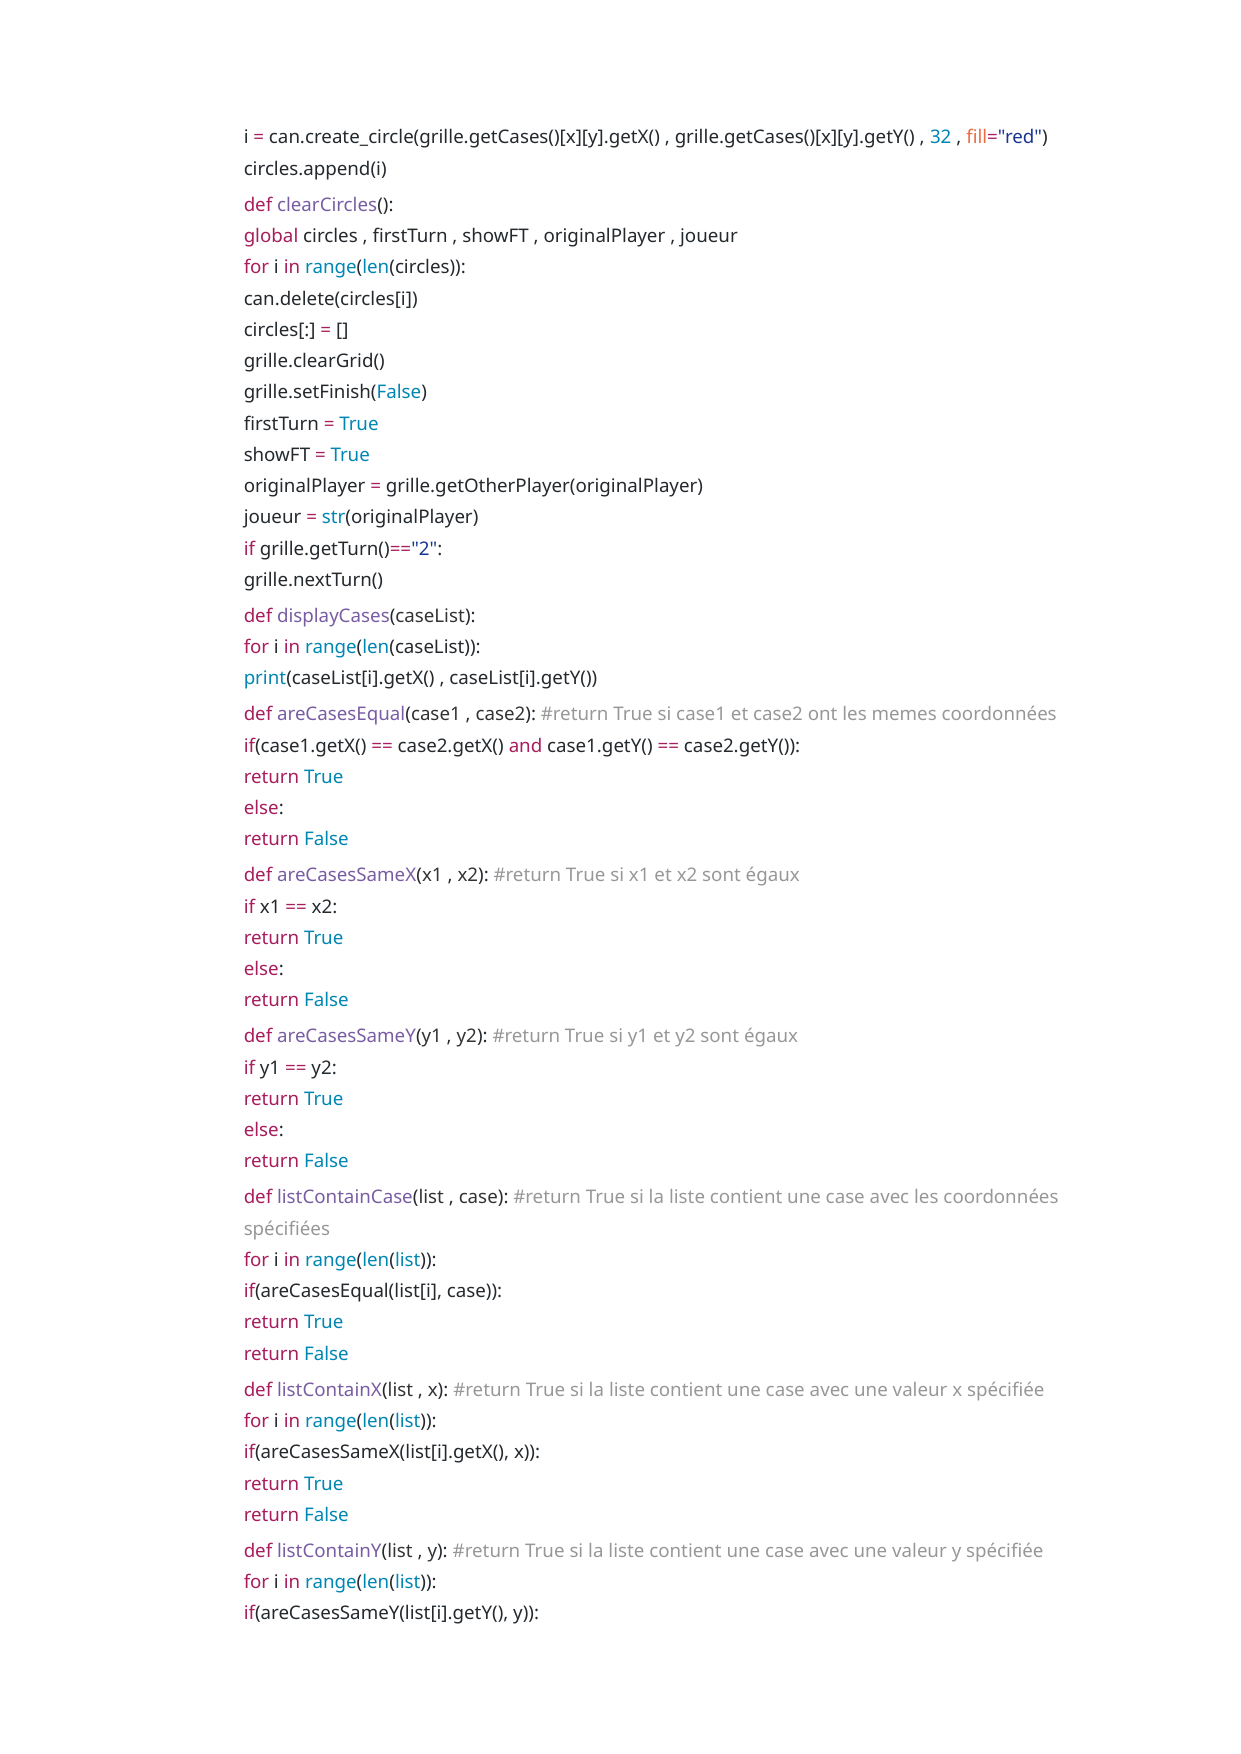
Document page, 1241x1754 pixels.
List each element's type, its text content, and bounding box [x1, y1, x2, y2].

table_cell [118, 1563, 243, 1594]
table_cell [118, 1366, 243, 1370]
table_cell global circles , firstTurn , showFT , originalPlayer , joueur [244, 217, 1122, 248]
table_cell [118, 1080, 243, 1111]
table_cell [118, 1334, 243, 1366]
table_cell def areCasesSameX(x1 , x2): #return True si x1 et x2 sont égaux [244, 856, 1122, 887]
table_cell [118, 856, 243, 887]
table_cell [118, 628, 243, 659]
table_cell [244, 1366, 1122, 1370]
table_cell [244, 690, 1122, 695]
table_cell [118, 758, 243, 789]
table_cell circles[:] = [] [244, 310, 1122, 342]
table_cell [118, 1017, 243, 1048]
table_cell def areCasesEqual(case1 , case2): #return True si case1 et case2 ont les memes coordonnées [244, 695, 1122, 726]
table_cell return False [244, 981, 1122, 1012]
table_cell def clearCircles(): [244, 185, 1122, 217]
table_cell def displayCases(caseList): [244, 596, 1122, 628]
table_cell [118, 695, 243, 726]
table_cell [118, 310, 243, 342]
table_cell if(areCasesSameX(list[i].getX(), x)): [244, 1433, 1122, 1464]
table_cell [118, 1303, 243, 1334]
table_cell return True [244, 758, 1122, 789]
table_cell for i in range(len(circles)): [244, 248, 1122, 279]
table_cell [244, 1012, 1122, 1017]
table_cell for i in range(len(caseList)): [244, 628, 1122, 659]
table_cell [118, 467, 243, 498]
table_cell [244, 181, 1122, 185]
table_cell [118, 279, 243, 310]
table_cell [118, 1012, 243, 1017]
table_cell [118, 373, 243, 404]
table_cell return True [244, 1080, 1122, 1111]
table_cell [118, 560, 243, 592]
table_cell if grille.getTurn()=="2": [244, 529, 1122, 560]
table_cell originalPlayer = grille.getOtherPlayer(originalPlayer) [244, 467, 1122, 498]
table_cell grille.setFinish(False) [244, 373, 1122, 404]
table_cell [118, 149, 243, 181]
table_cell else: [244, 789, 1122, 820]
table_cell [118, 592, 243, 596]
table_cell [118, 851, 243, 856]
table_cell [118, 1111, 243, 1142]
table_cell [118, 820, 243, 851]
table_cell else: [244, 950, 1122, 981]
table_cell [118, 596, 243, 628]
table_cell [118, 1142, 243, 1173]
table_cell for i in range(len(list)): [244, 1241, 1122, 1272]
table_cell return False [244, 1495, 1122, 1527]
table_cell else: [244, 1111, 1122, 1142]
table_cell can.delete(circles[i]) [244, 279, 1122, 310]
table_cell if y1 == y2: [244, 1048, 1122, 1079]
table_cell [118, 1241, 243, 1272]
table_cell [118, 1272, 243, 1303]
table_cell [244, 592, 1122, 596]
table_cell [118, 659, 243, 690]
table_cell [118, 981, 243, 1012]
table_cell [118, 217, 243, 248]
table_cell if(areCasesEqual(list[i], case)): [244, 1272, 1122, 1303]
table_cell def listContainY(list , y): #return True si la liste contient une case avec une valeur y spécifiée [244, 1531, 1122, 1563]
table_cell [118, 919, 243, 950]
table_cell [118, 185, 243, 217]
table_cell if(areCasesSameY(list[i].getY(), y)): [244, 1594, 1122, 1625]
table_cell def listContainCase(list , case): #return True si la liste contient une case avec les coordonnées spécifiées [244, 1178, 1122, 1241]
table_cell [118, 1402, 243, 1433]
table_cell [118, 342, 243, 373]
table_cell return True [244, 919, 1122, 950]
table_cell circles.append(i) [244, 149, 1122, 181]
table_cell [244, 851, 1122, 856]
table_cell def listContainX(list , x): #return True si la liste contient une case avec une valeur x spécifiée [244, 1370, 1122, 1402]
table_cell showFT = True [244, 435, 1122, 467]
table_cell [118, 404, 243, 435]
table_cell [118, 529, 243, 560]
table_cell [118, 248, 243, 279]
table_cell [118, 1173, 243, 1178]
table_cell return False [244, 1334, 1122, 1366]
table_cell [244, 1527, 1122, 1531]
table_cell return False [244, 820, 1122, 851]
table_cell if(case1.getX() == case2.getX() and case1.getY() == case2.getY()): [244, 726, 1122, 757]
table_cell [118, 181, 243, 185]
table_cell grille.nextTurn() [244, 560, 1122, 592]
table_cell [118, 1178, 243, 1241]
table_cell joueur = str(originalPlayer) [244, 498, 1122, 529]
table_cell firstTurn = True [244, 404, 1122, 435]
table_cell [118, 789, 243, 820]
table_cell [118, 1594, 243, 1625]
table_cell [118, 1495, 243, 1527]
table_cell print(caseList[i].getX() , caseList[i].getY()) [244, 659, 1122, 690]
table_cell [118, 1464, 243, 1495]
table_cell [118, 435, 243, 467]
table_cell [118, 1370, 243, 1402]
table_cell [118, 690, 243, 695]
table_cell [118, 1433, 243, 1464]
table_cell [118, 118, 243, 149]
table_cell return False [244, 1142, 1122, 1173]
table_cell grille.clearGrid() [244, 342, 1122, 373]
table_cell def areCasesSameY(y1 , y2): #return True si y1 et y2 sont égaux [244, 1017, 1122, 1048]
table_cell if x1 == x2: [244, 887, 1122, 918]
table_cell return True [244, 1464, 1122, 1495]
table_cell return True [244, 1303, 1122, 1334]
table_cell [118, 1531, 243, 1563]
table_cell i = can.create_circle(grille.getCases()[x][y].getX() , grille.getCases()[x][y].getY() , 32 , fill="red") [244, 118, 1122, 149]
table_cell [118, 1527, 243, 1531]
table_cell for i in range(len(list)): [244, 1402, 1122, 1433]
table_cell [118, 726, 243, 757]
table_cell [118, 1048, 243, 1079]
table_cell [118, 498, 243, 529]
table_cell [244, 1173, 1122, 1178]
table_cell [118, 950, 243, 981]
table_cell [118, 887, 243, 918]
table_cell for i in range(len(list)): [244, 1563, 1122, 1594]
